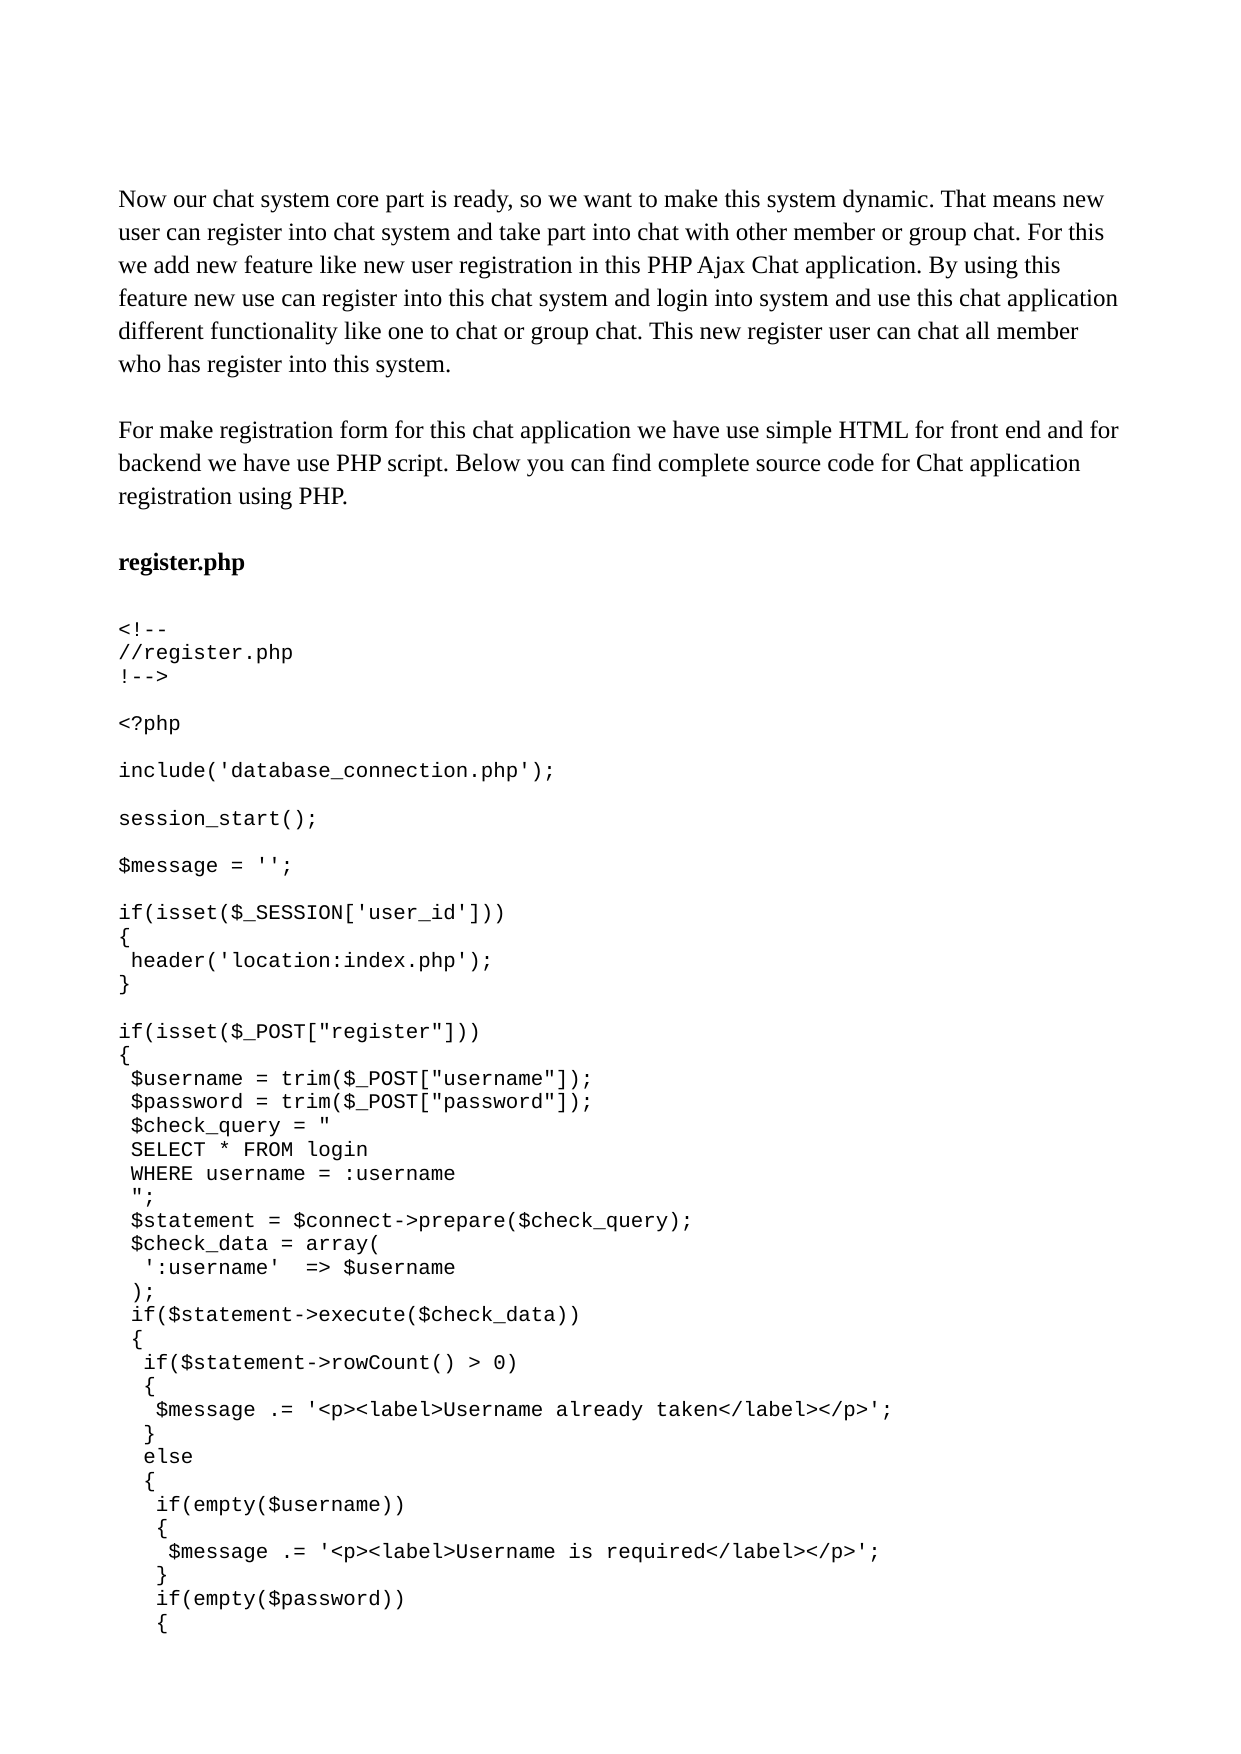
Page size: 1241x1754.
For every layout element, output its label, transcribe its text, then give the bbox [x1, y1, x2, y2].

text $message = ''; [118, 855, 1122, 879]
text { [118, 926, 1122, 950]
text if($statement->rowCount() > 0) [118, 1352, 1122, 1375]
text { [118, 1470, 1122, 1493]
text //register.php [118, 642, 1122, 666]
text <!-- [118, 619, 1122, 642]
text $check_data = array( [118, 1233, 1122, 1257]
text } [118, 1423, 1122, 1446]
text if(empty($password)) [118, 1588, 1122, 1612]
text } [118, 973, 1122, 997]
text if(isset($_POST["register"])) [118, 1021, 1122, 1044]
text $username = trim($_POST["username"]); [118, 1068, 1122, 1092]
text } [118, 1564, 1122, 1588]
text $check_query = " [118, 1115, 1122, 1139]
text $message .= '<p><label>Username already taken</label></p>'; [118, 1399, 1122, 1423]
text header('location:index.php'); [118, 950, 1122, 973]
text $statement = $connect->prepare($check_query); [118, 1210, 1122, 1233]
text ':username' => $username [118, 1257, 1122, 1281]
text { [118, 1328, 1122, 1352]
text { [118, 1375, 1122, 1399]
text if($statement->execute($check_data)) [118, 1304, 1122, 1328]
text { [118, 1612, 1122, 1635]
text $password = trim($_POST["password"]); [118, 1092, 1122, 1115]
text <?php [118, 713, 1122, 737]
text { [118, 1044, 1122, 1068]
text session_start(); [118, 808, 1122, 831]
text $message .= '<p><label>Username is required</label></p>'; [118, 1541, 1122, 1564]
text WHERE username = :username [118, 1162, 1122, 1186]
text ); [118, 1281, 1122, 1304]
text Now our chat system core part is ready, so we want to make this system dynamic. That means new user can register into chat system and take part into chat with other member or group chat. For this we add new feature like new user registration in this PHP Ajax Chat application. By using this feature new use can register into this chat system and login into system and use this chat application different functionality like one to chat or group chat. This new register user can chat all member who has register into this system. For make registration form for this chat application we have use simple HTML for front end and for backend we have use PHP script. Below you can find complete source code for Chat application registration using PHP. register.php [118, 151, 1122, 576]
text SELECT * FROM login [118, 1139, 1122, 1162]
text !--> [118, 666, 1122, 689]
text if(empty($username)) [118, 1493, 1122, 1517]
text if(isset($_SESSION['user_id'])) [118, 902, 1122, 926]
text else [118, 1446, 1122, 1470]
text include('database_connection.php'); [118, 761, 1122, 784]
text "; [118, 1186, 1122, 1210]
text { [118, 1517, 1122, 1541]
